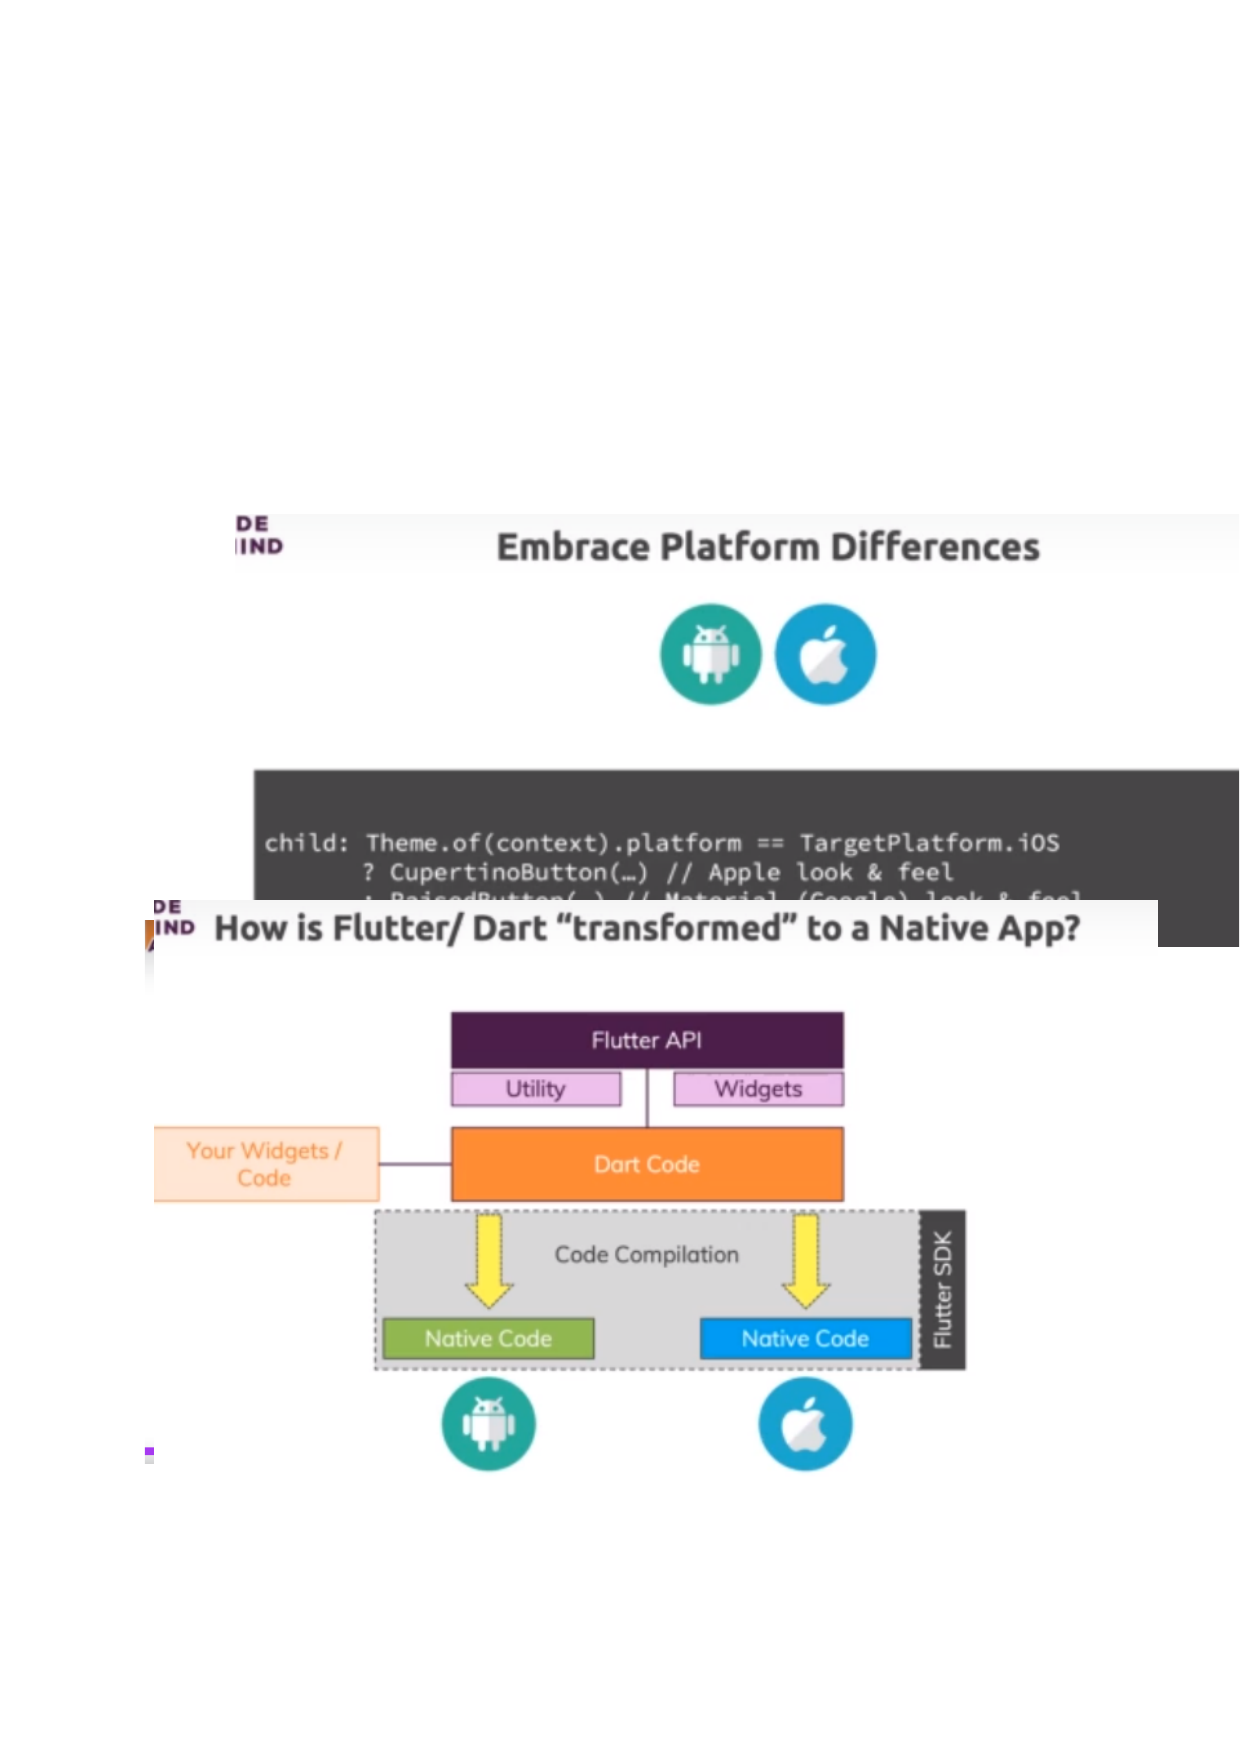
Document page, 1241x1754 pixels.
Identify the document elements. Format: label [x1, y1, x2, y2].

picture [144, 514, 1240, 1477]
